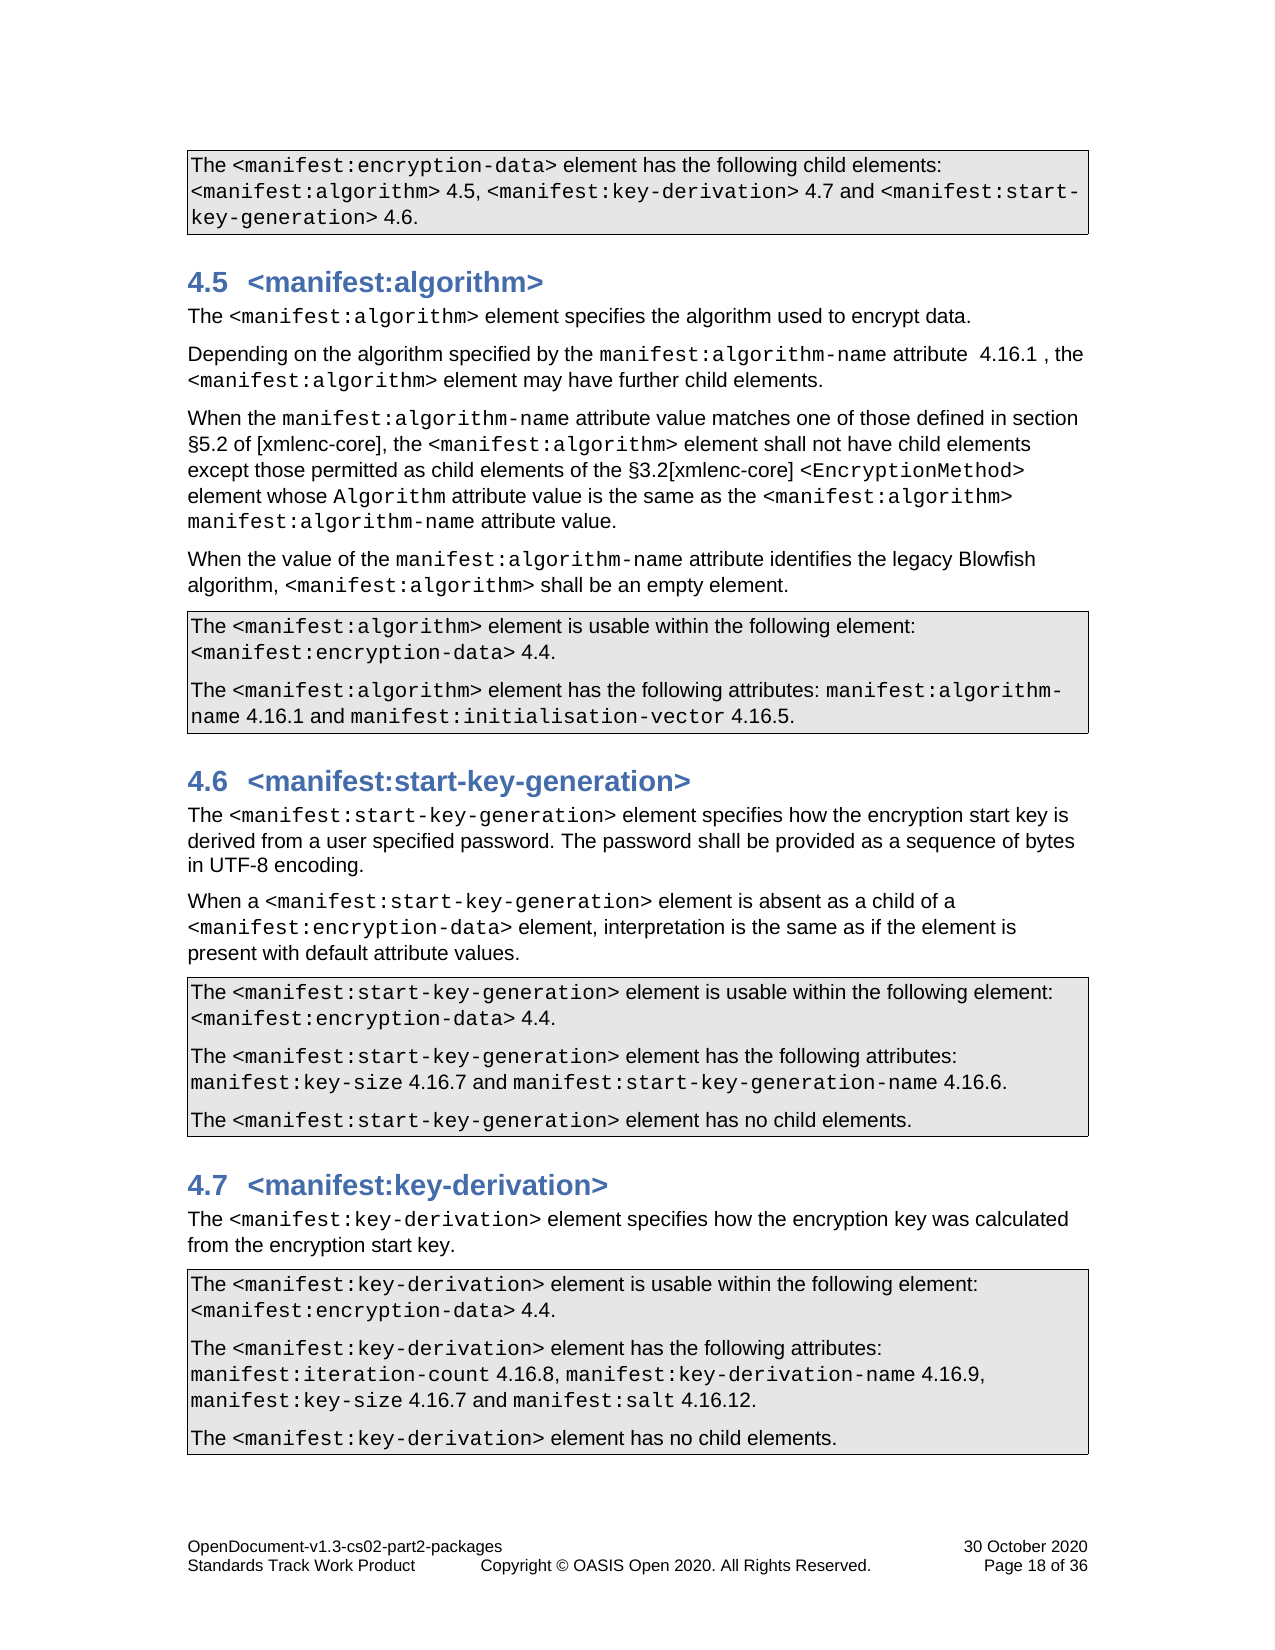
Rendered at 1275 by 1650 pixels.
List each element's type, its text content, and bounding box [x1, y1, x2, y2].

list The <manifest:key-derivation> element has no child elements. [188, 1422, 1088, 1454]
text Depending on the algorithm specified by the manifest:algorithm-name attribute 4.16.1 , the <manifest:algorithm> element may have further child elements. [187, 342, 1088, 394]
list The <manifest:key-derivation> element has the following attributes: manifest:iteration-count 4.16.8, manifest:key-derivation-name 4.16.9, manifest:key-size 4.16.7 and manifest:salt 4.16.12. [188, 1333, 1088, 1413]
text The <manifest:start-key-generation> element specifies how the encryption start key is derived from a user specified password. The password shall be provided as a sequence of bytes in UTF-8 encoding. [187, 803, 1088, 877]
text The <manifest:algorithm> element specifies the algorithm used to encrypt data. [187, 304, 1088, 330]
subtitle <manifest:start-key-generation> [187, 764, 1088, 797]
list The <manifest:start-key-generation> element has the following attributes: manifest:key-size 4.16.7 and manifest:start-key-generation-name 4.16.6. [188, 1041, 1088, 1095]
text When a <manifest:start-key-generation> element is absent as a child of a <manifest:encryption-data> element, interpretation is the same as if the element is present with default attribute values. [187, 889, 1088, 965]
list The <manifest:start-key-generation> element is usable within the following element: <manifest:encryption-data> 4.4. [188, 978, 1088, 1032]
list The <manifest:algorithm> element is usable within the following element: <manifest:encryption-data> 4.4. [188, 612, 1088, 666]
list The <manifest:algorithm> element has the following attributes: manifest:algorithm-name 4.16.1 and manifest:initialisation-vector 4.16.5. [188, 675, 1088, 733]
subtitle <manifest:key-derivation> [187, 1167, 1088, 1201]
subtitle <manifest:algorithm> [187, 265, 1088, 298]
list The <manifest:start-key-generation> element has no child elements. [188, 1104, 1088, 1136]
text The <manifest:key-derivation> element specifies how the encryption key was calculated from the encryption start key. [187, 1207, 1088, 1257]
text When the value of the manifest:algorithm-name attribute identifies the legacy Blowfish algorithm, <manifest:algorithm> shall be an empty element. [187, 547, 1088, 599]
list The <manifest:key-derivation> element is usable within the following element: <manifest:encryption-data> 4.4. [188, 1270, 1088, 1324]
text When the manifest:algorithm-name attribute value matches one of those defined in section §5.2 of [xmlenc-core], the <manifest:algorithm> element shall not have child elements except those permitted as child elements of the §3.2[xmlenc-core] <EncryptionMethod> element whose Algorithm attribute value is the same as the <manifest:algorithm> manifest:algorithm-name attribute value. [187, 406, 1088, 535]
list The <manifest:encryption-data> element has the following child elements: <manifest:algorithm> 4.5, <manifest:key-derivation> 4.7 and <manifest:start-key-generation> 4.6. [188, 151, 1088, 234]
